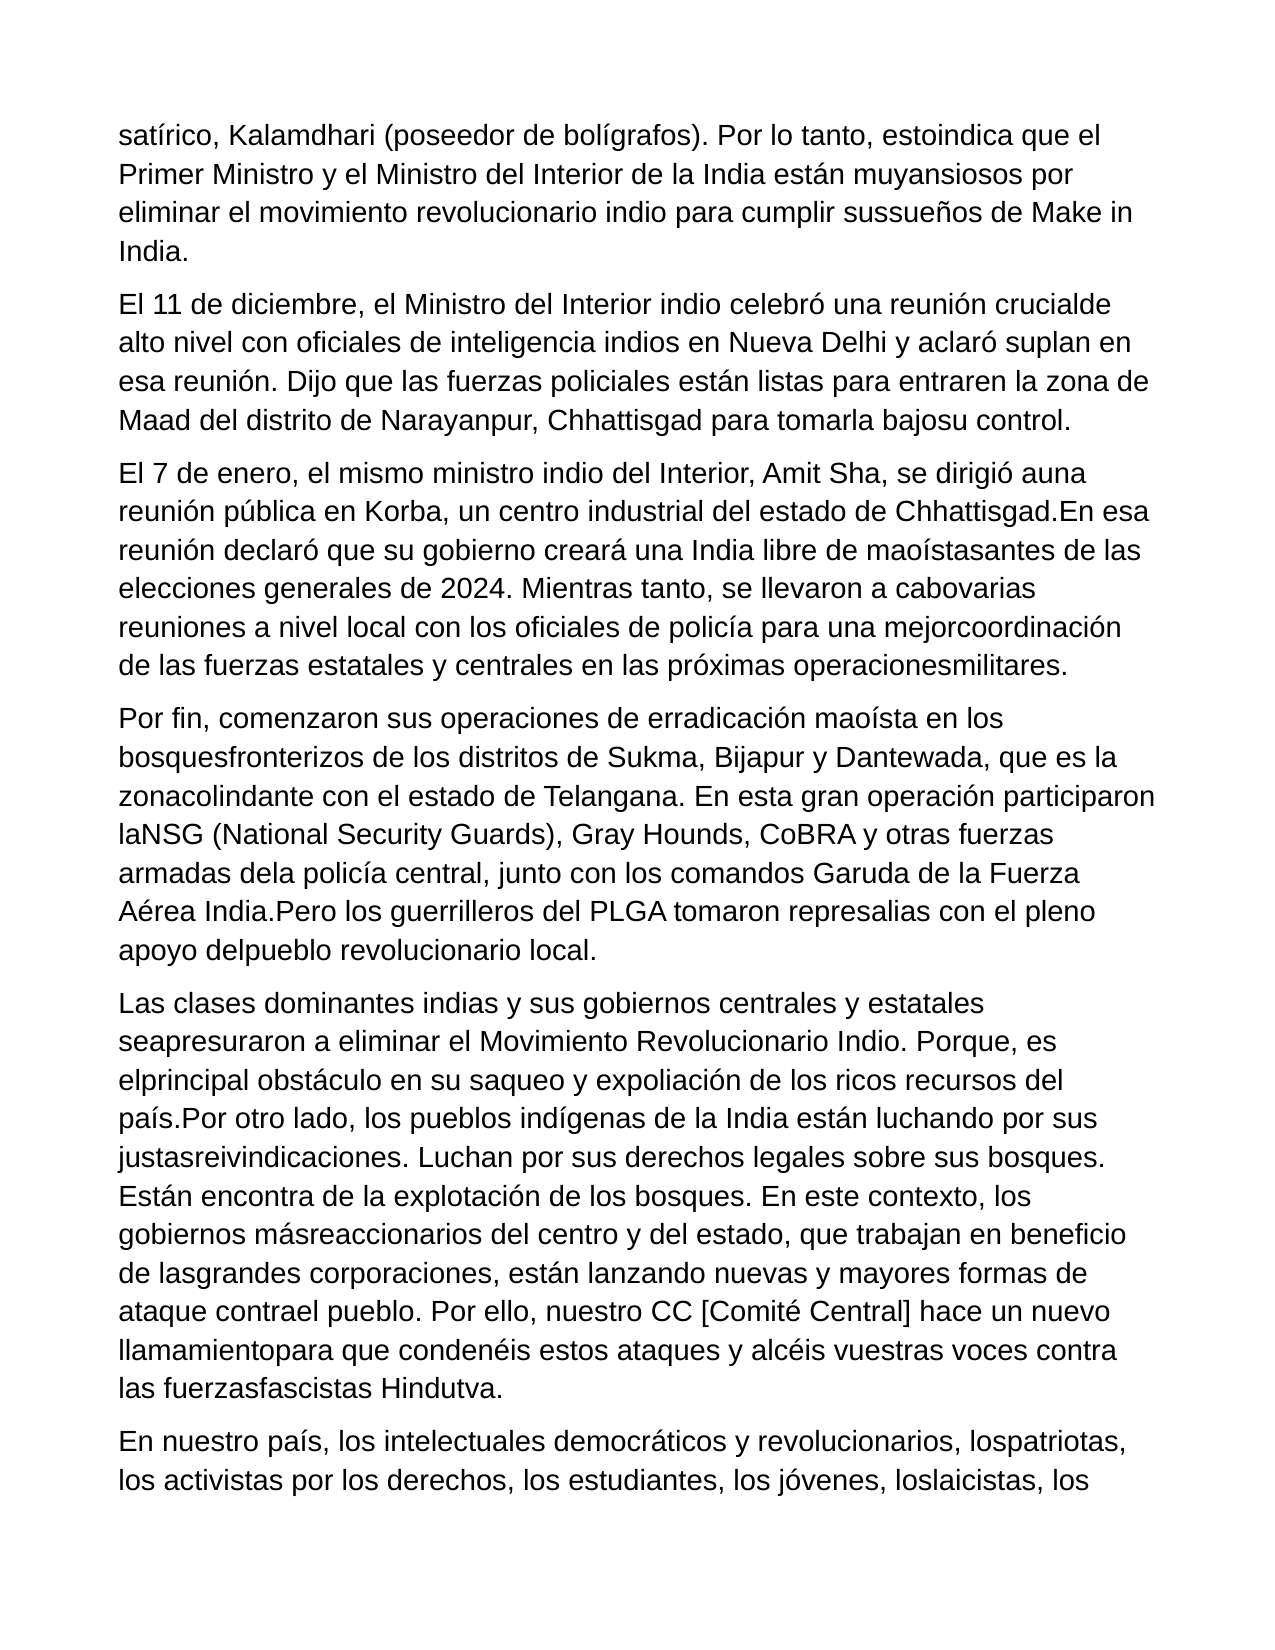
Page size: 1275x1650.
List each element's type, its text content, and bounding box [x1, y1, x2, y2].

text Las clases dominantes indias y sus gobiernos centrales y estatales seapresuraron a eliminar el Movimiento Revolucionario Indio. Porque, es elprincipal obstáculo en su saqueo y expoliación de los ricos recursos del país.Por otro lado, los pueblos indígenas de la India están luchando por sus justasreivindicaciones. Luchan por sus derechos legales sobre sus bosques. Están encontra de la explotación de los bosques. En este contexto, los gobiernos másreaccionarios del centro y del estado, que trabajan en beneficio de lasgrandes corporaciones, están lanzando nuevas y mayores formas de ataque contrael pueblo. Por ello, nuestro CC [Comité Central] hace un nuevo llamamientopara que condenéis estos ataques y alcéis vuestras voces contra las fuerzasfascistas Hindutva. [118, 986, 1157, 1405]
text En nuestro país, los intelectuales democráticos y revolucionarios, lospatriotas, los activistas por los derechos, los estudiantes, los jóvenes, loslaicistas, los [118, 1424, 1157, 1496]
text Por fin, comenzaron sus operaciones de erradicación maoísta en los bosquesfronterizos de los distritos de Sukma, Bijapur y Dantewada, que es la zonacolindante con el estado de Telangana. En esta gran operación participaron laNSG (National Security Guards), Gray Hounds, CoBRA y otras fuerzas armadas dela policía central, junto con los comandos Garuda de la Fuerza Aérea India.Pero los guerrilleros del PLGA tomaron represalias con el pleno apoyo delpueblo revolucionario local. [118, 701, 1157, 966]
text El 7 de enero, el mismo ministro indio del Interior, Amit Sha, se dirigió auna reunión pública en Korba, un centro industrial del estado de Chhattisgad.En esa reunión declaró que su gobierno creará una India libre de maoístasantes de las elecciones generales de 2024. Mientras tanto, se llevaron a cabovarias reuniones a nivel local con los oficiales de policía para una mejorcoordinación de las fuerzas estatales y centrales en las próximas operacionesmilitares. [118, 456, 1157, 682]
text satírico, Kalamdhari (poseedor de bolígrafos). Por lo tanto, estoindica que el Primer Ministro y el Ministro del Interior de la India están muyansiosos por eliminar el movimiento revolucionario indio para cumplir sussueños de Make in India. [118, 118, 1157, 267]
text El 11 de diciembre, el Ministro del Interior indio celebró una reunión crucialde alto nivel con oficiales de inteligencia indios en Nueva Delhi y aclaró suplan en esa reunión. Dijo que las fuerzas policiales están listas para entraren la zona de Maad del distrito de Narayanpur, Chhattisgad para tomarla bajosu control. [118, 287, 1157, 436]
